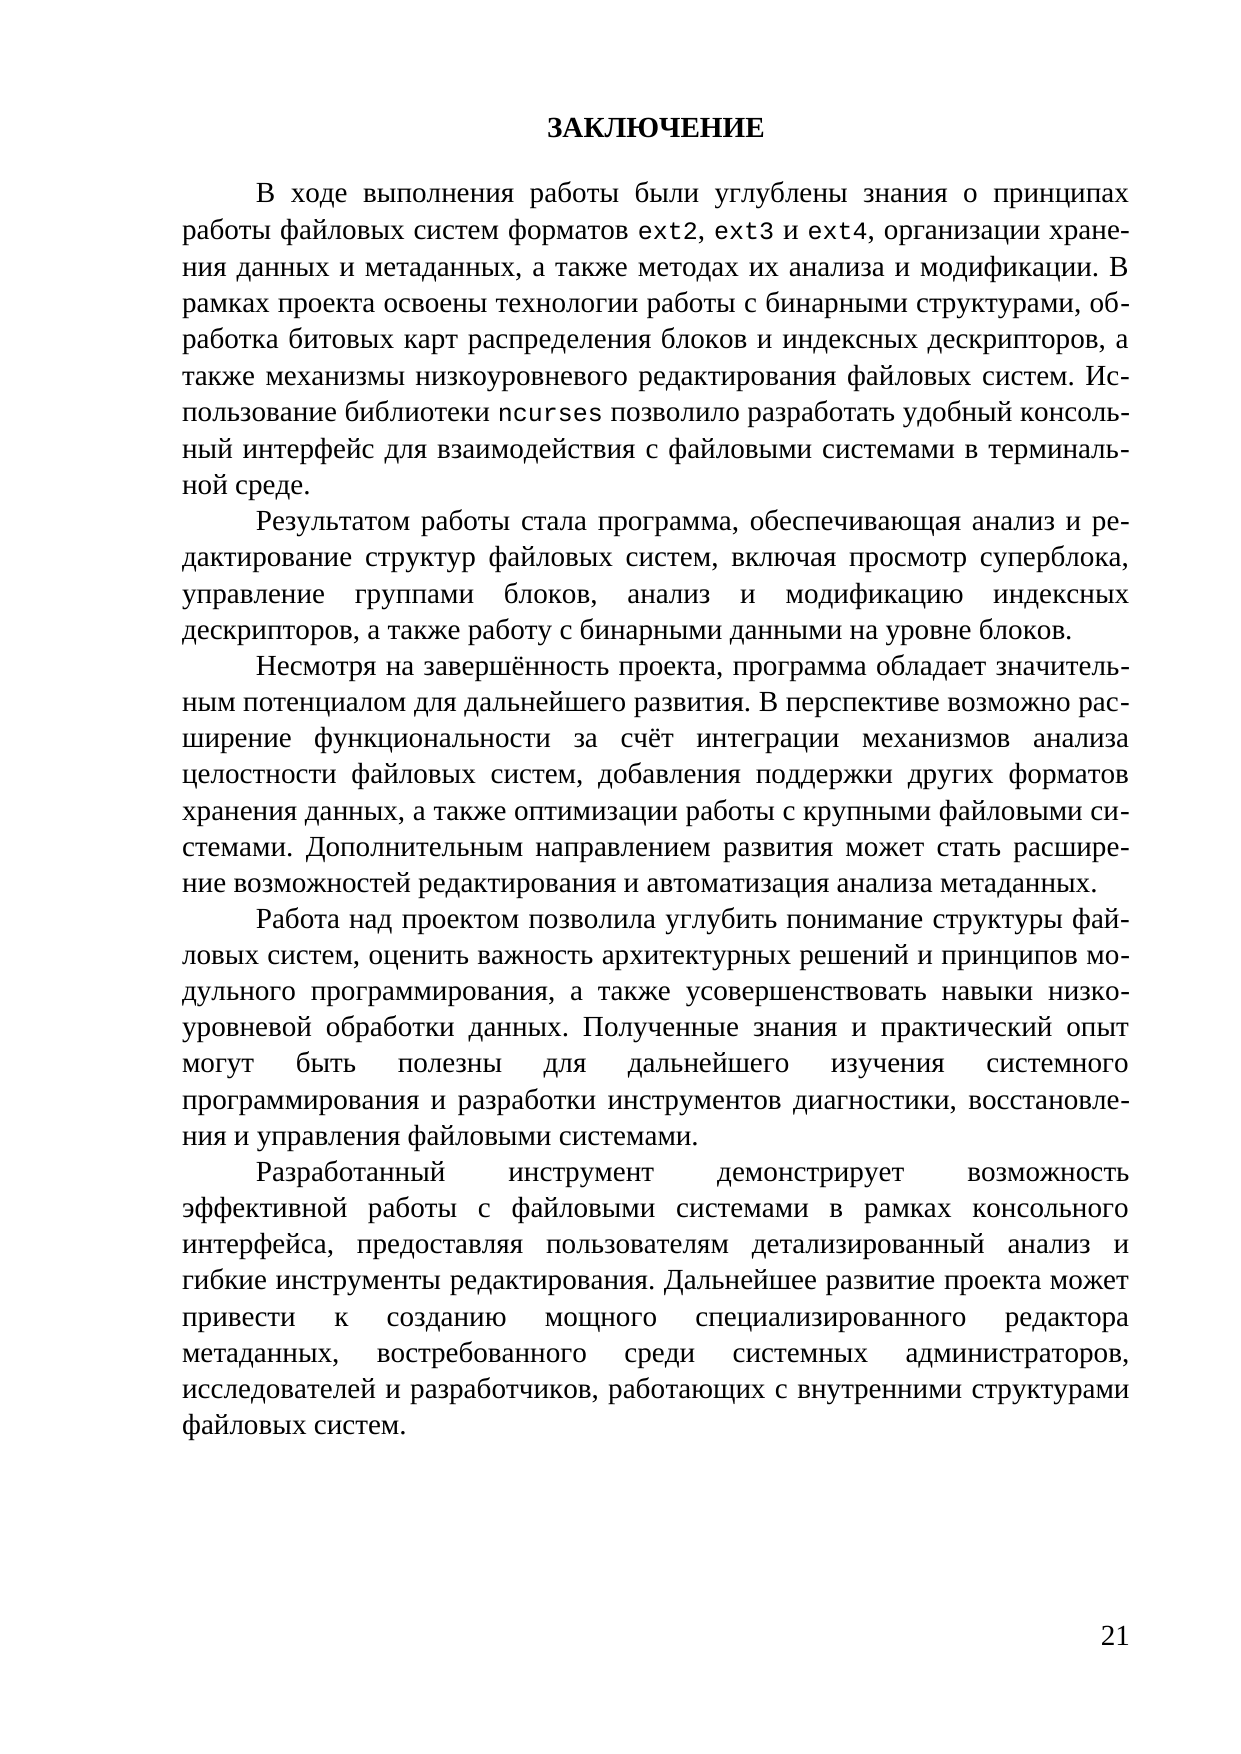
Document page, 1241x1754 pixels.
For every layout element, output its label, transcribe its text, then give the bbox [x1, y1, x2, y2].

text Несмотря на завершённость проекта, программа обладает значитель­ным потенциалом для дальнейшего развития. В перспективе возможно рас­ширение функциональности за счёт интеграции механизмов анализа целост­ности файловых систем, добавления поддержки других форматов хра­нения данных, а также оптимизации работы с крупными файловыми си­стемами. Дополнительным направлением развития может стать расшире­ние возможностей редактирования и автоматизация анализа метаданных. [182, 648, 1130, 898]
text ЗАКЛЮЧЕНИЕ [182, 118, 1130, 143]
text В ходе выполнения работы были углублены знания о принципах рабо­ты файловых систем форматов ext2, ext3 и ext4, организации хране­ния данных и метаданных, а также методах их анализа и модификации. В рамках проекта освоены технологии работы с бинарными структурами, об­работка битовых карт распределения блоков и индексных дескрипторов, а также ме­ханизмы низкоуровневого редактирования файловых систем. Ис­пользование библиотеки ncurses позволило разработать удобный консоль­ный ин­терфейс для взаимодействия с файловыми системами в терминаль­ной среде. [182, 176, 1130, 501]
text Результатом работы стала программа, обеспечивающая анализ и ре­дактирование структур файловых систем, включая просмотр суперблока, управление группами блоков, анализ и модификацию индексных дескрипто­ров, а также работу с бинарными данными на уровне блоков. [182, 503, 1130, 645]
text Работа над проектом позволила углубить понимание структуры фай­ловых систем, оценить важность архитектурных решений и принципов мо­дульного программирования, а также усовершенствовать навыки низко­уровневой обработки данных. Полученные знания и практический опыт мо­гут быть полезны для дальнейшего изучения системного программирова­ния и разработки инструментов диагностики, восстановле­ния и управле­ния файловыми системами. [182, 901, 1130, 1151]
text Разработанный инструмент демонстрирует возможность эффективной работы с файловыми системами в рамках консольного интерфейса, предо­ставляя пользователям детализированный анализ и гибкие инструменты ре­дактирования. Дальнейшее развитие проекта может привести к созданию мощного специализированного редактора метаданных, востребованного среди системных администраторов, исследователей и разработчиков, рабо­тающих с внутренними структурами файловых систем. [182, 1154, 1130, 1441]
